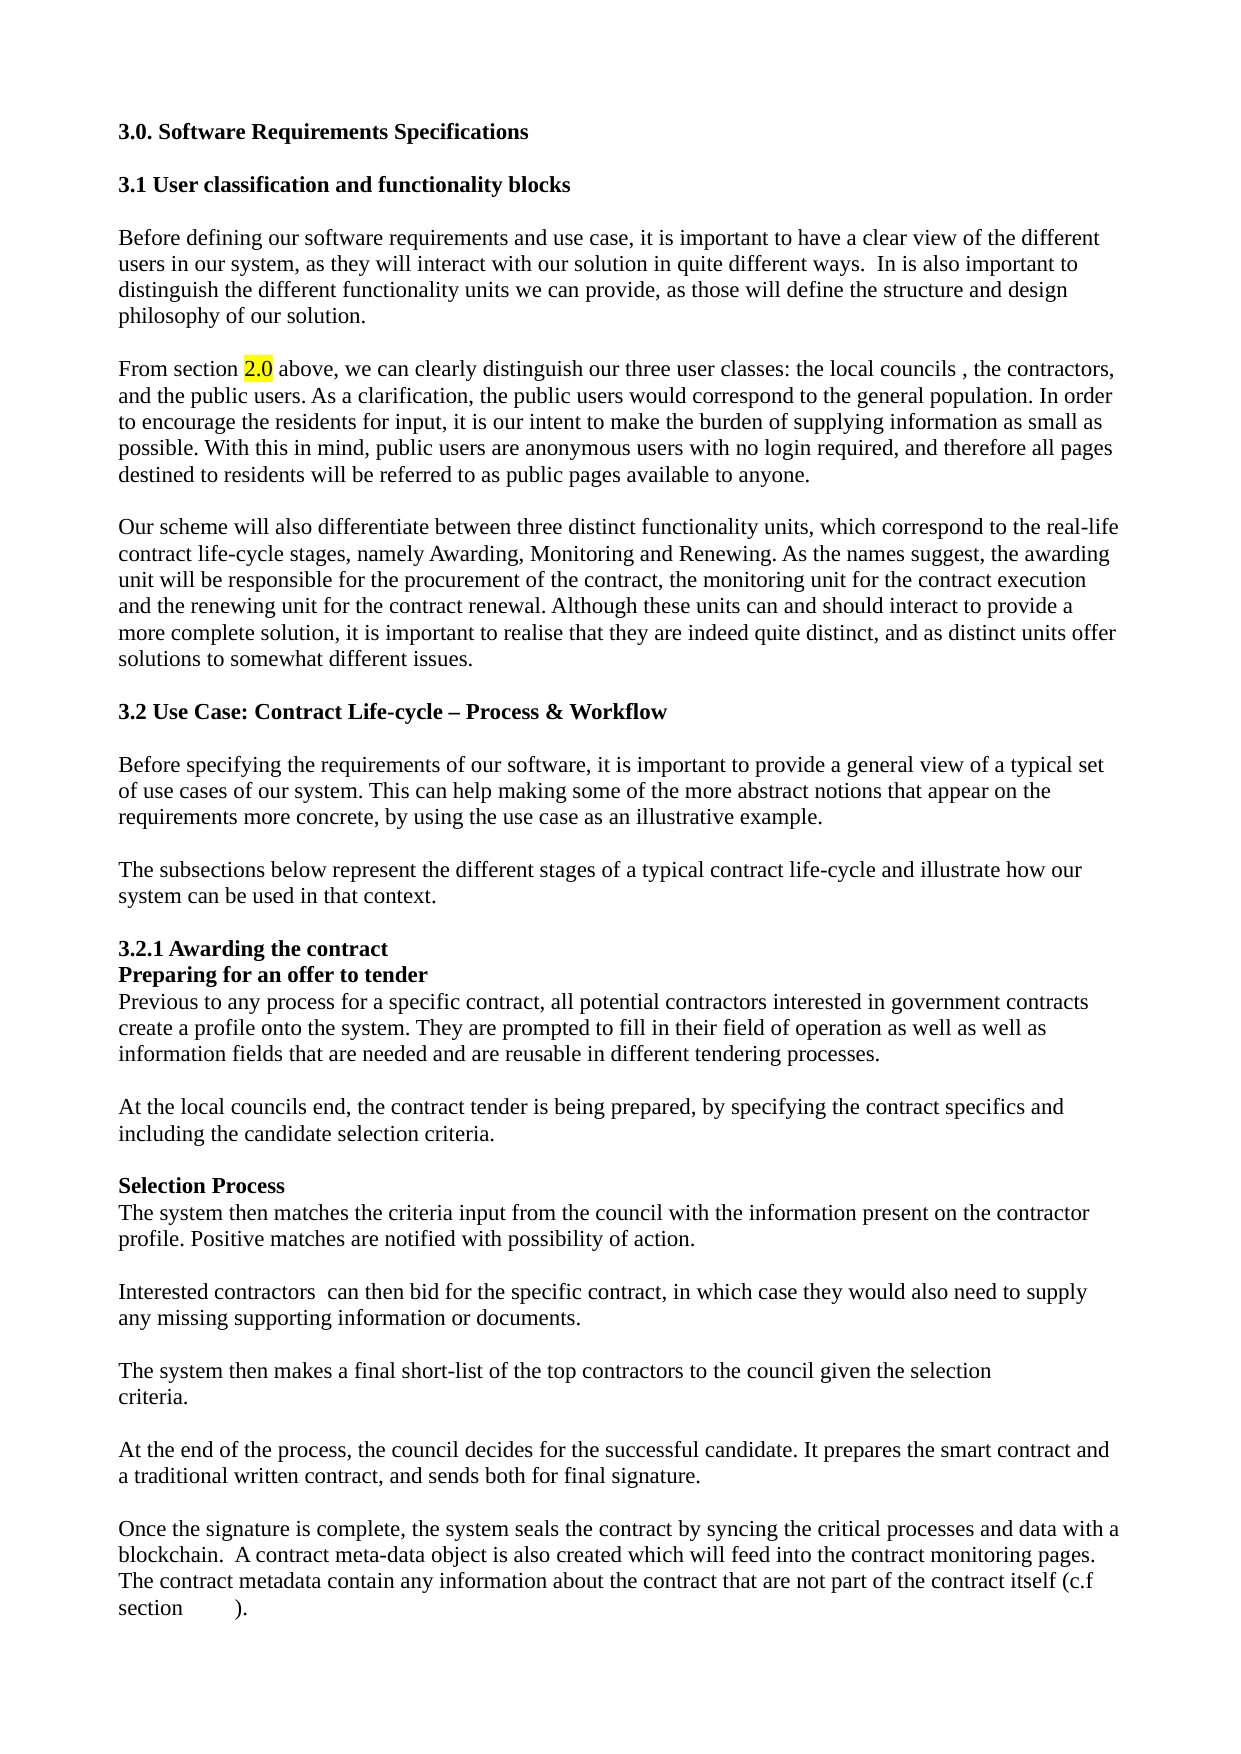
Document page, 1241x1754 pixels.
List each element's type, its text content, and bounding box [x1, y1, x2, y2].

text 3.0. Software Requirements Specifications [118, 118, 1122, 144]
text The subsections below represent the different stages of a typical contract life-cycle and illustrate how our system can be used in that context. [118, 856, 1122, 909]
text criteria. [118, 1383, 1122, 1409]
text Once the signature is complete, the system seals the contract by syncing the critical processes and data with a blockchain. A contract meta-data object is also created which will feed into the contract monitoring pages. The contract metadata contain any information about the contract that are not part of the contract itself (c.f section ). [118, 1515, 1122, 1620]
text At the end of the process, the council decides for the successful candidate. It prepares the smart contract and a traditional written contract, and sends both for final signature. [118, 1436, 1122, 1488]
text At the local councils end, the contract tender is being prepared, by specifying the contract specifics and including the candidate selection criteria. [118, 1093, 1122, 1146]
text Previous to any process for a specific contract, all potential contractors interested in government contracts create a profile onto the system. They are prompted to fill in their field of operation as well as well as information fields that are needed and are reusable in different tendering processes. [118, 988, 1122, 1067]
text Selection Process [118, 1172, 1122, 1199]
text The system then matches the criteria input from the council with the information present on the contractor profile. Positive matches are notified with possibility of action. [118, 1199, 1122, 1251]
text Before specifying the requirements of our software, it is important to provide a general view of a typical set of use cases of our system. This can help making some of the more abstract notions that appear on the requirements more concrete, by using the use case as an illustrative example. [118, 751, 1122, 830]
text From section 2.0 above, we can clearly distinguish our three user classes: the local councils , the contractors, and the public users. As a clarification, the public users would correspond to the general population. In order to encourage the residents for input, it is our intent to make the burden of supplying information as small as possible. With this in mind, public users are anonymous users with no login required, and therefore all pages destined to residents will be referred to as public pages available to anyone. [118, 355, 1122, 487]
text 3.2.1 Awarding the contract [118, 935, 1122, 961]
text 3.1 User classification and functionality blocks [118, 171, 1122, 197]
text Before defining our software requirements and use case, it is important to have a clear view of the different users in our system, as they will interact with our solution in quite different ways. In is also important to distinguish the different functionality units we can provide, as those will define the structure and design philosophy of our solution. [118, 223, 1122, 329]
text Preparing for an offer to tender [118, 961, 1122, 988]
text 3.2 Use Case: Contract Life-cycle – Process & Workflow [118, 698, 1122, 724]
text The system then makes a final short-list of the top contractors to the council given the selection [118, 1357, 1122, 1383]
text Our scheme will also differentiate between three distinct functionality units, which correspond to the real-life contract life-cycle stages, namely Awarding, Monitoring and Renewing. As the names suggest, the awarding unit will be responsible for the procurement of the contract, the monitoring unit for the contract execution and the renewing unit for the contract renewal. Although these units can and should interact to provide a more complete solution, it is important to realise that they are indeed quite distinct, and as distinct units offer solutions to somewhat different issues. [118, 513, 1122, 672]
text Interested contractors can then bid for the specific contract, in which case they would also need to supply any missing supporting information or documents. [118, 1278, 1122, 1330]
